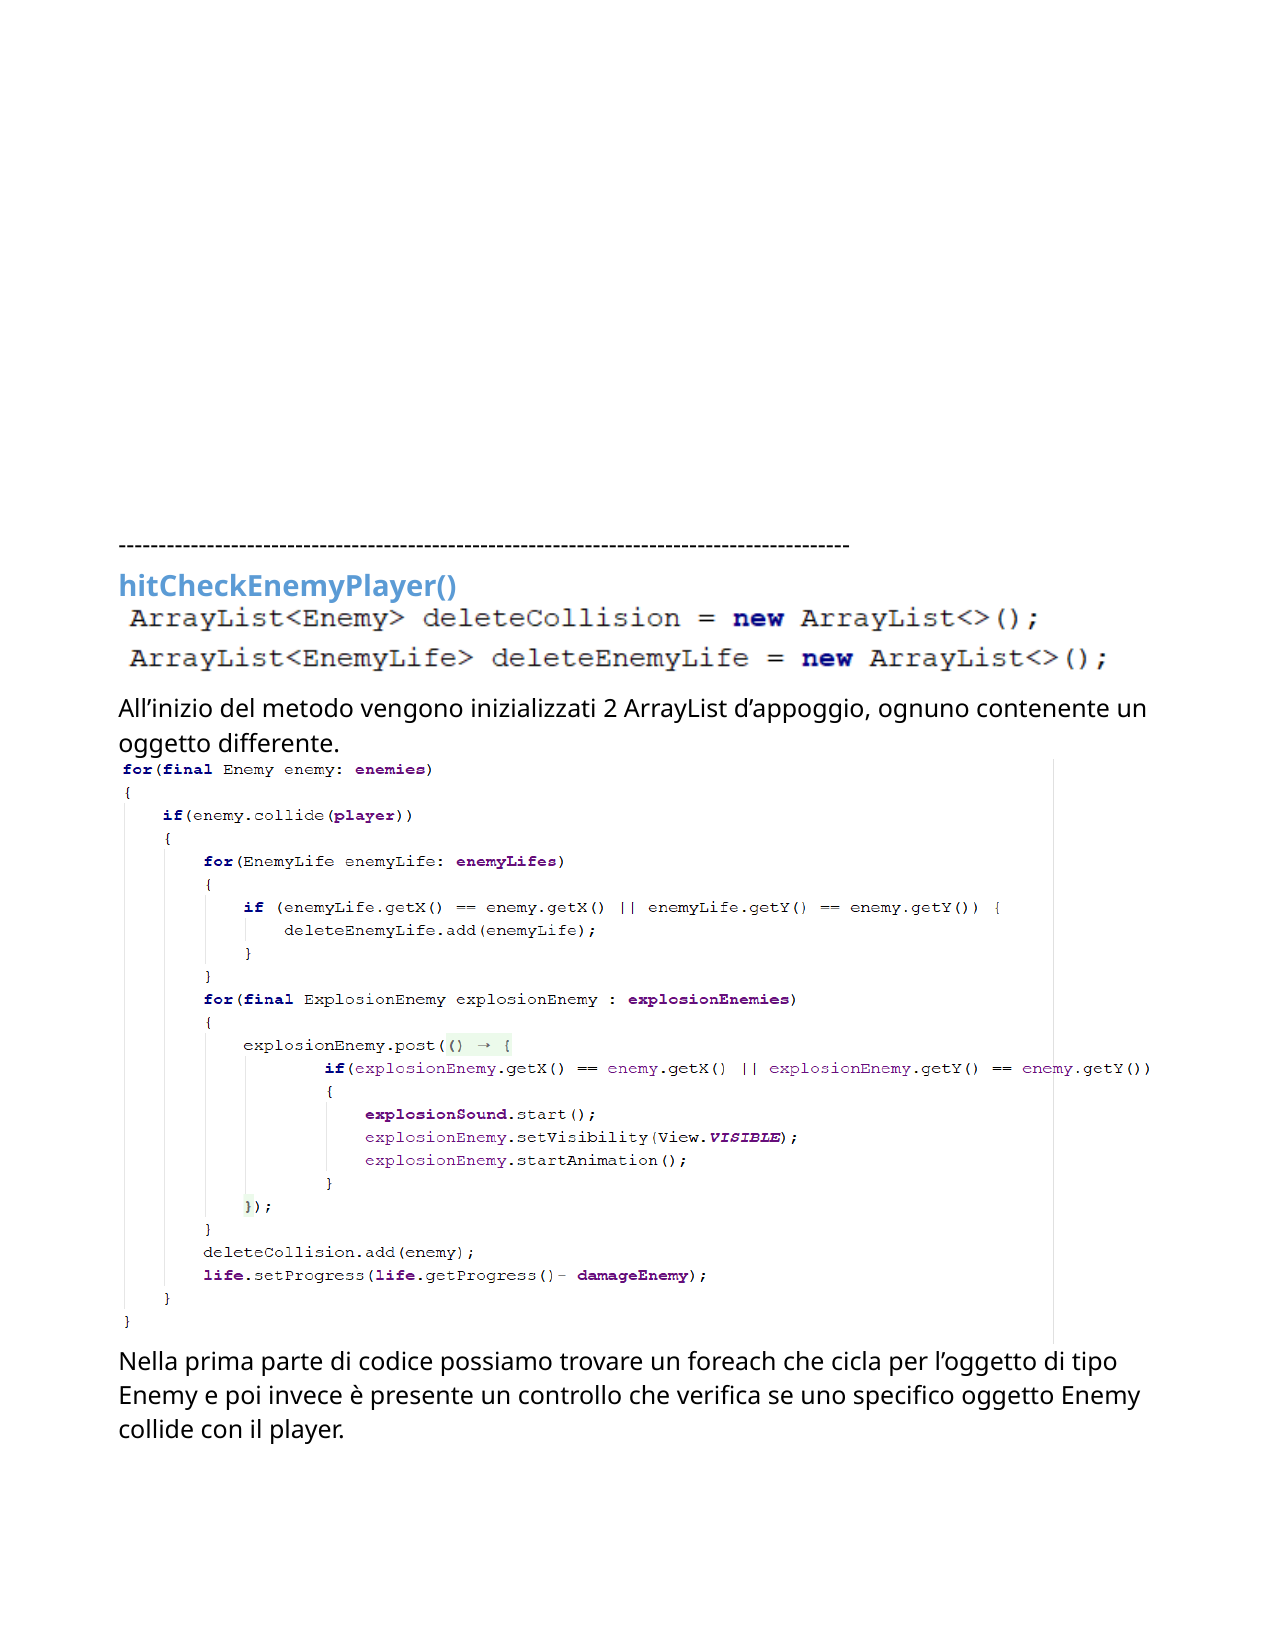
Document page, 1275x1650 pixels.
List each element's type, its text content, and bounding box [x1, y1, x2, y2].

text Nella prima parte di codice possiamo trovare un foreach che cicla per l’oggetto di tipo Enemy e poi invece è presente un controllo che verifica se uno specifico oggetto Enemy collide con il player. [118, 1344, 1157, 1446]
subtitle hitCheckEnemyPlayer() [118, 565, 1157, 605]
text ------------------------------------------------------------------------------------------- [118, 527, 1157, 561]
text All’inizio del metodo vengono inizializzati 2 ArrayList d’appoggio, ognuno contenente un oggetto differente. [118, 691, 1157, 759]
